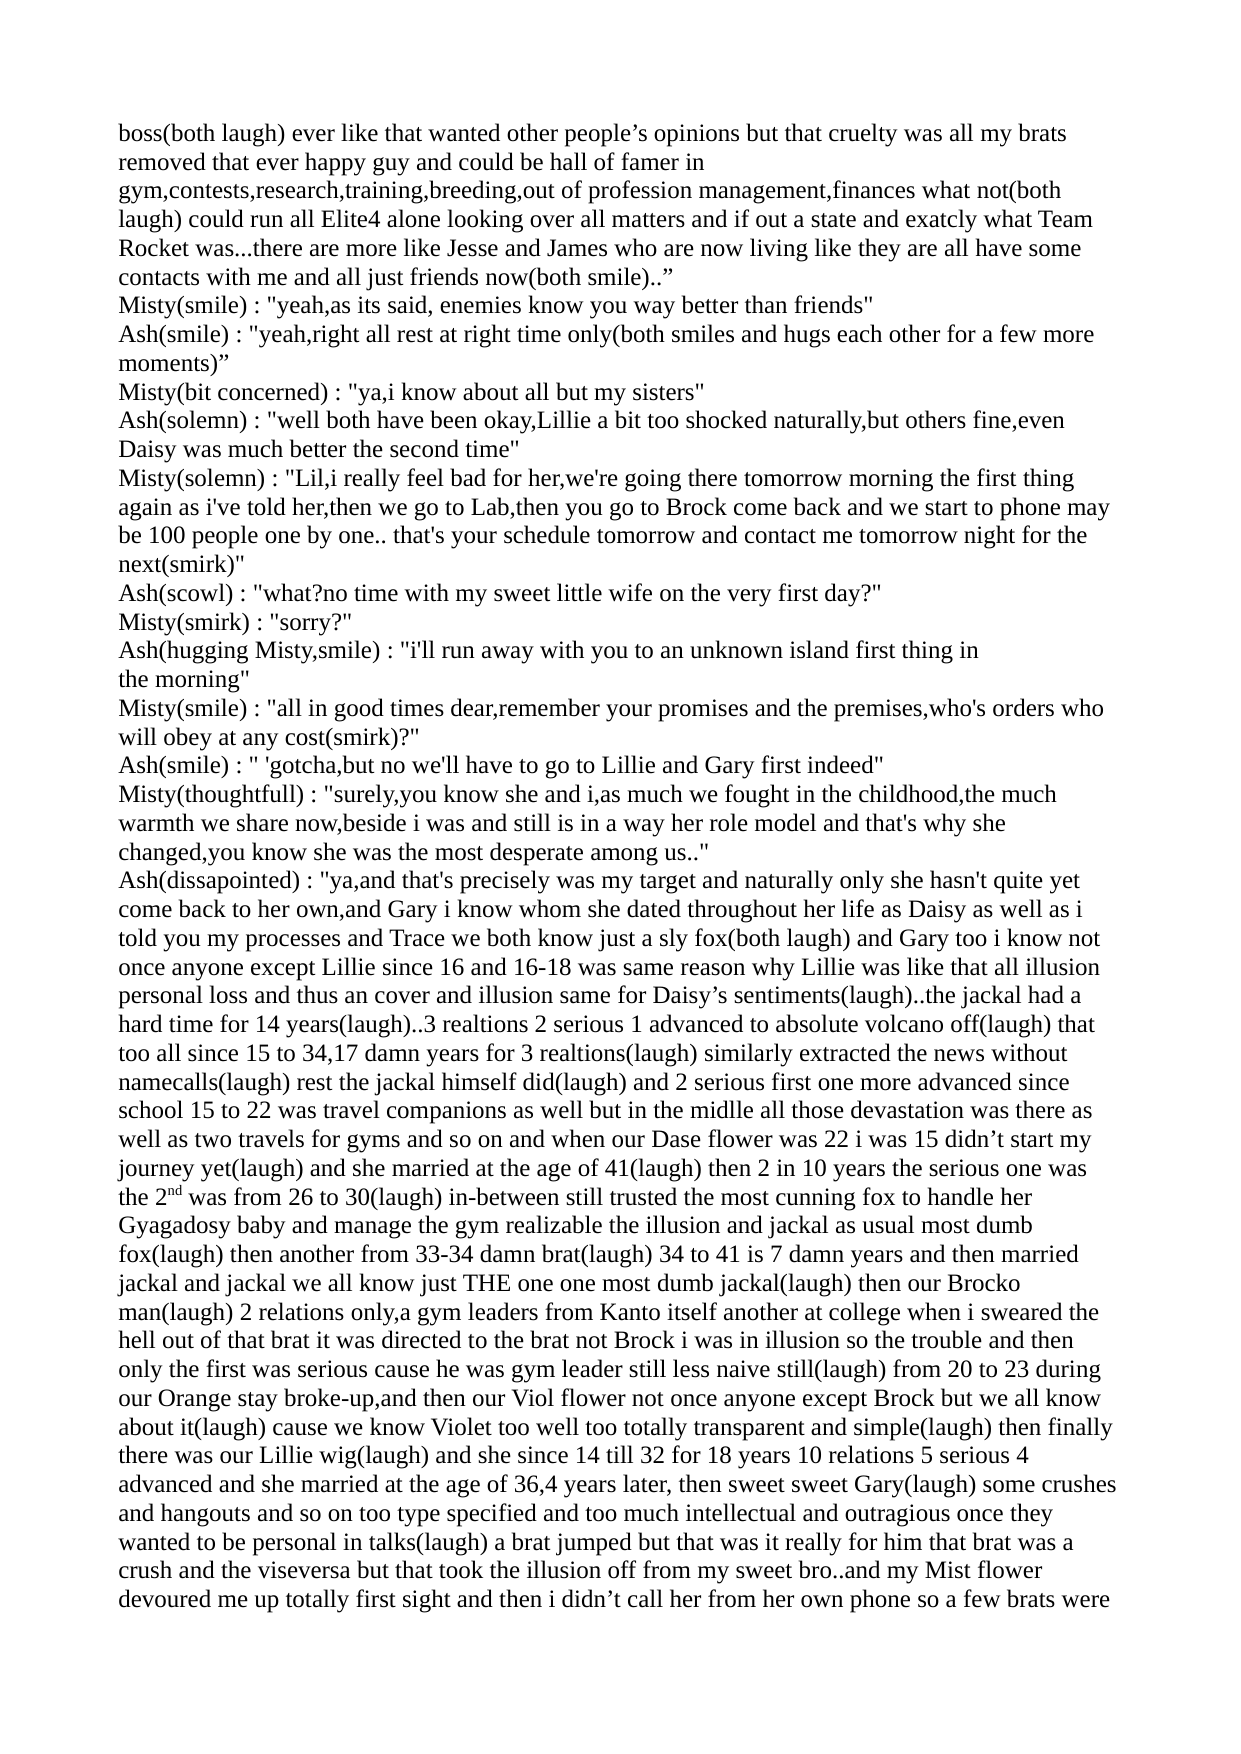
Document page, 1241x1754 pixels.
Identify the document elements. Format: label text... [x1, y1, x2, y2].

text Misty(smile) : "all in good times dear,remember your promises and the premises,who's orders who will obey at any cost(smirk)?" [118, 693, 1122, 751]
text Misty(smile) : "yeah,as its said, enemies know you way better than friends" [118, 291, 1122, 319]
text boss(both laugh) ever like that wanted other people’s opinions but that cruelty was all my brats removed that ever happy guy and could be hall of famer in gym,contests,research,training,breeding,out of profession management,finances what not(both laugh) could run all Elite4 alone looking over all matters and if out a state and exatcly what Team Rocket was...there are more like Jesse and James who are now living like they are all have some contacts with me and all just friends now(both smile)..” [118, 118, 1122, 291]
text Ash(scowl) : "what?no time with my sweet little wife on the very first day?" [118, 578, 1122, 607]
text Ash(hugging Misty,smile) : "i'll run away with you to an unknown island first thing in [118, 636, 1122, 664]
text Misty(bit concerned) : "ya,i know about all but my sisters" [118, 377, 1122, 406]
text the morning" [118, 664, 1122, 693]
text Ash(solemn) : "well both have been okay,Lillie a bit too shocked naturally,but others fine,even Daisy was much better the second time" [118, 406, 1122, 463]
text Ash(dissapointed) : "ya,and that's precisely was my target and naturally only she hasn't quite yet come back to her own,and Gary i know whom she dated throughout her life as Daisy as well as i told you my processes and Trace we both know just a sly fox(both laugh) and Gary too i know not once anyone except Lillie since 16 and 16-18 was same reason why Lillie was like that all illusion personal loss and thus an cover and illusion same for Daisy’s sentiments(laugh)..the jackal had a hard time for 14 years(laugh)..3 realtions 2 serious 1 advanced to absolute volcano off(laugh) that too all since 15 to 34,17 damn years for 3 realtions(laugh) similarly extracted the news without namecalls(laugh) rest the jackal himself did(laugh) and 2 serious first one more advanced since school 15 to 22 was travel companions as well but in the midlle all those devastation was there as well as two travels for gyms and so on and when our Dase flower was 22 i was 15 didn’t start my journey yet(laugh) and she married at the age of 41(laugh) then 2 in 10 years the serious one was the 2nd was from 26 to 30(laugh) in-between still trusted the most cunning fox to handle her Gyagadosy baby and manage the gym realizable the illusion and jackal as usual most dumb fox(laugh) then another from 33-34 damn brat(laugh) 34 to 41 is 7 damn years and then married jackal and jackal we all know just THE one one most dumb jackal(laugh) then our Brocko man(laugh) 2 relations only,a gym leaders from Kanto itself another at college when i sweared the hell out of that brat it was directed to the brat not Brock i was in illusion so the trouble and then only the first was serious cause he was gym leader still less naive still(laugh) from 20 to 23 during our Orange stay broke-up,and then our Viol flower not once anyone except Brock but we all know about it(laugh) cause we know Violet too well too totally transparent and simple(laugh) then finally there was our Lillie wig(laugh) and she since 14 till 32 for 18 years 10 relations 5 serious 4 advanced and she married at the age of 36,4 years later, then sweet sweet Gary(laugh) some crushes and hangouts and so on too type specified and too much intellectual and outragious once they wanted to be personal in talks(laugh) a brat jumped but that was it really for him that brat was a crush and the viseversa but that took the illusion off from my sweet bro..and my Mist flower devoured me up totally first sight and then i didn’t call her from her own phone so a few brats were [118, 866, 1122, 1613]
text Misty(smirk) : "sorry?" [118, 607, 1122, 636]
text Ash(smile) : "yeah,right all rest at right time only(both smiles and hugs each other for a few more moments)” [118, 319, 1122, 377]
text Ash(smile) : " 'gotcha,but no we'll have to go to Lillie and Gary first indeed" [118, 751, 1122, 779]
text Misty(solemn) : "Lil,i really feel bad for her,we're going there tomorrow morning the first thing again as i've told her,then we go to Lab,then you go to Brock come back and we start to phone may be 100 people one by one.. that's your schedule tomorrow and contact me tomorrow night for the next(smirk)" [118, 463, 1122, 578]
text Misty(thoughtfull) : "surely,you know she and i,as much we fought in the childhood,the much warmth we share now,beside i was and still is in a way her role model and that's why she changed,you know she was the most desperate among us.." [118, 779, 1122, 866]
